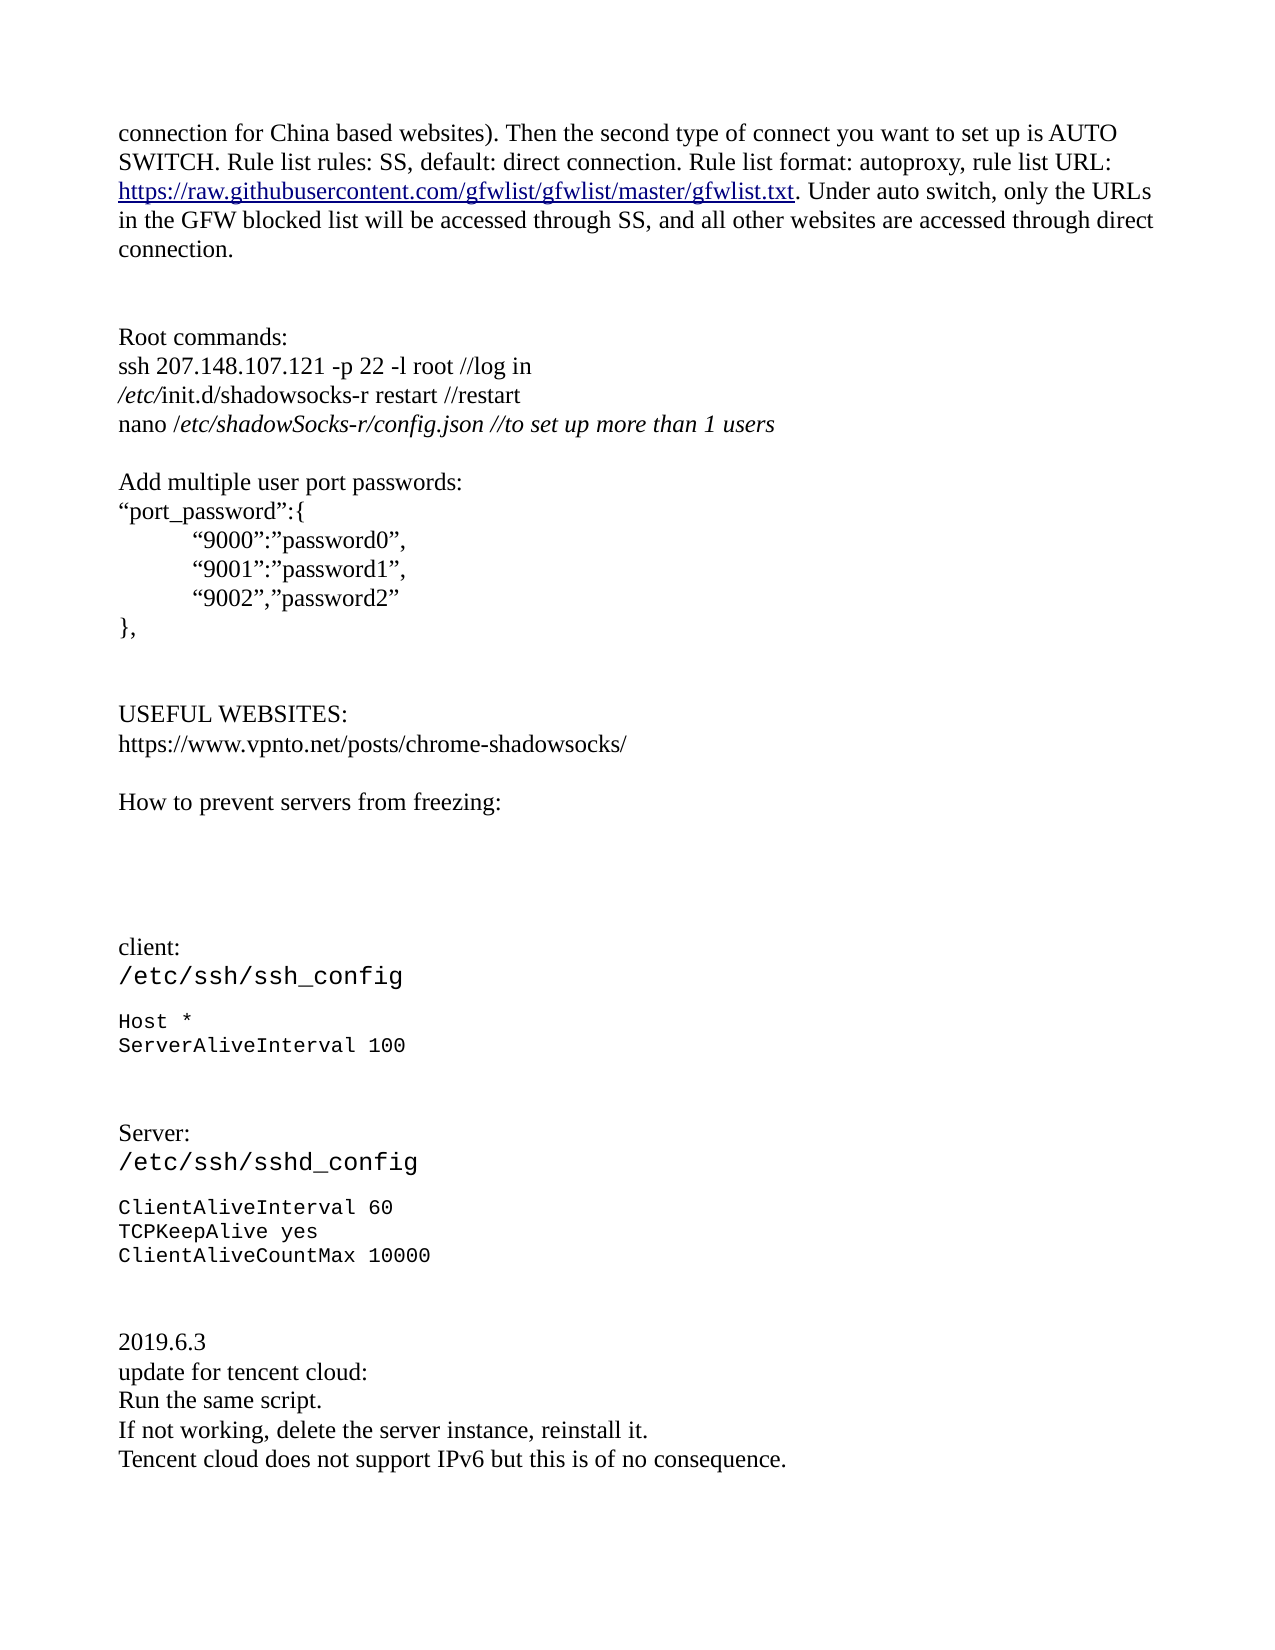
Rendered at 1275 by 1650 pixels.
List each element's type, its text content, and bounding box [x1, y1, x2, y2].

text Run the same script. [118, 1385, 1157, 1414]
text ServerAliveInterval 100 [118, 1035, 1157, 1059]
text ClientAliveCountMax 10000 [118, 1245, 1157, 1269]
text If not working, delete the server instance, reinstall it. [118, 1414, 1157, 1443]
text /etc/ssh/ssh_config [118, 961, 1157, 992]
text }, [118, 612, 1157, 641]
text update for tencent cloud: [118, 1356, 1157, 1385]
text connection for China based websites). Then the second type of connect you want to set up is AUTO SWITCH. Rule list rules: SS, default: direct connection. Rule list format: autoproxy, rule list URL: [118, 118, 1157, 176]
text “port_password”:{ [118, 496, 1157, 525]
text “9002”,”password2” [118, 583, 1157, 612]
text ClientAliveInterval 60 [118, 1197, 1157, 1221]
text Root commands: [118, 322, 1157, 351]
text TCPKeepAlive yes [118, 1221, 1157, 1245]
text /etc/init.d/shadowsocks-r restart //restart [118, 380, 1157, 409]
text Host * [118, 1011, 1157, 1035]
text How to prevent servers from freezing: [118, 787, 1157, 816]
text USEFUL WEBSITES: https://www.vpnto.net/posts/chrome-shadowsocks/ [118, 699, 1157, 757]
text Tencent cloud does not support IPv6 but this is of no consequence. [118, 1443, 1157, 1473]
text Add multiple user port passwords: [118, 467, 1157, 496]
text “9000”:”password0”, [118, 525, 1157, 554]
text /etc/ssh/sshd_config [118, 1147, 1157, 1178]
text client: [118, 932, 1157, 961]
text https://raw.githubusercontent.com/gfwlist/gfwlist/master/gfwlist.txt. Under auto switch, only the URLs in the GFW blocked list will be accessed through SS, and all other websites are accessed through direct connection. [118, 176, 1157, 263]
text 2019.6.3 [118, 1327, 1157, 1356]
text ssh 207.148.107.121 -p 22 -l root //log in [118, 351, 1157, 380]
text nano /etc/shadowSocks-r/config.json //to set up more than 1 users [118, 409, 1157, 438]
text Server: [118, 1118, 1157, 1147]
text “9001”:”password1”, [118, 554, 1157, 583]
